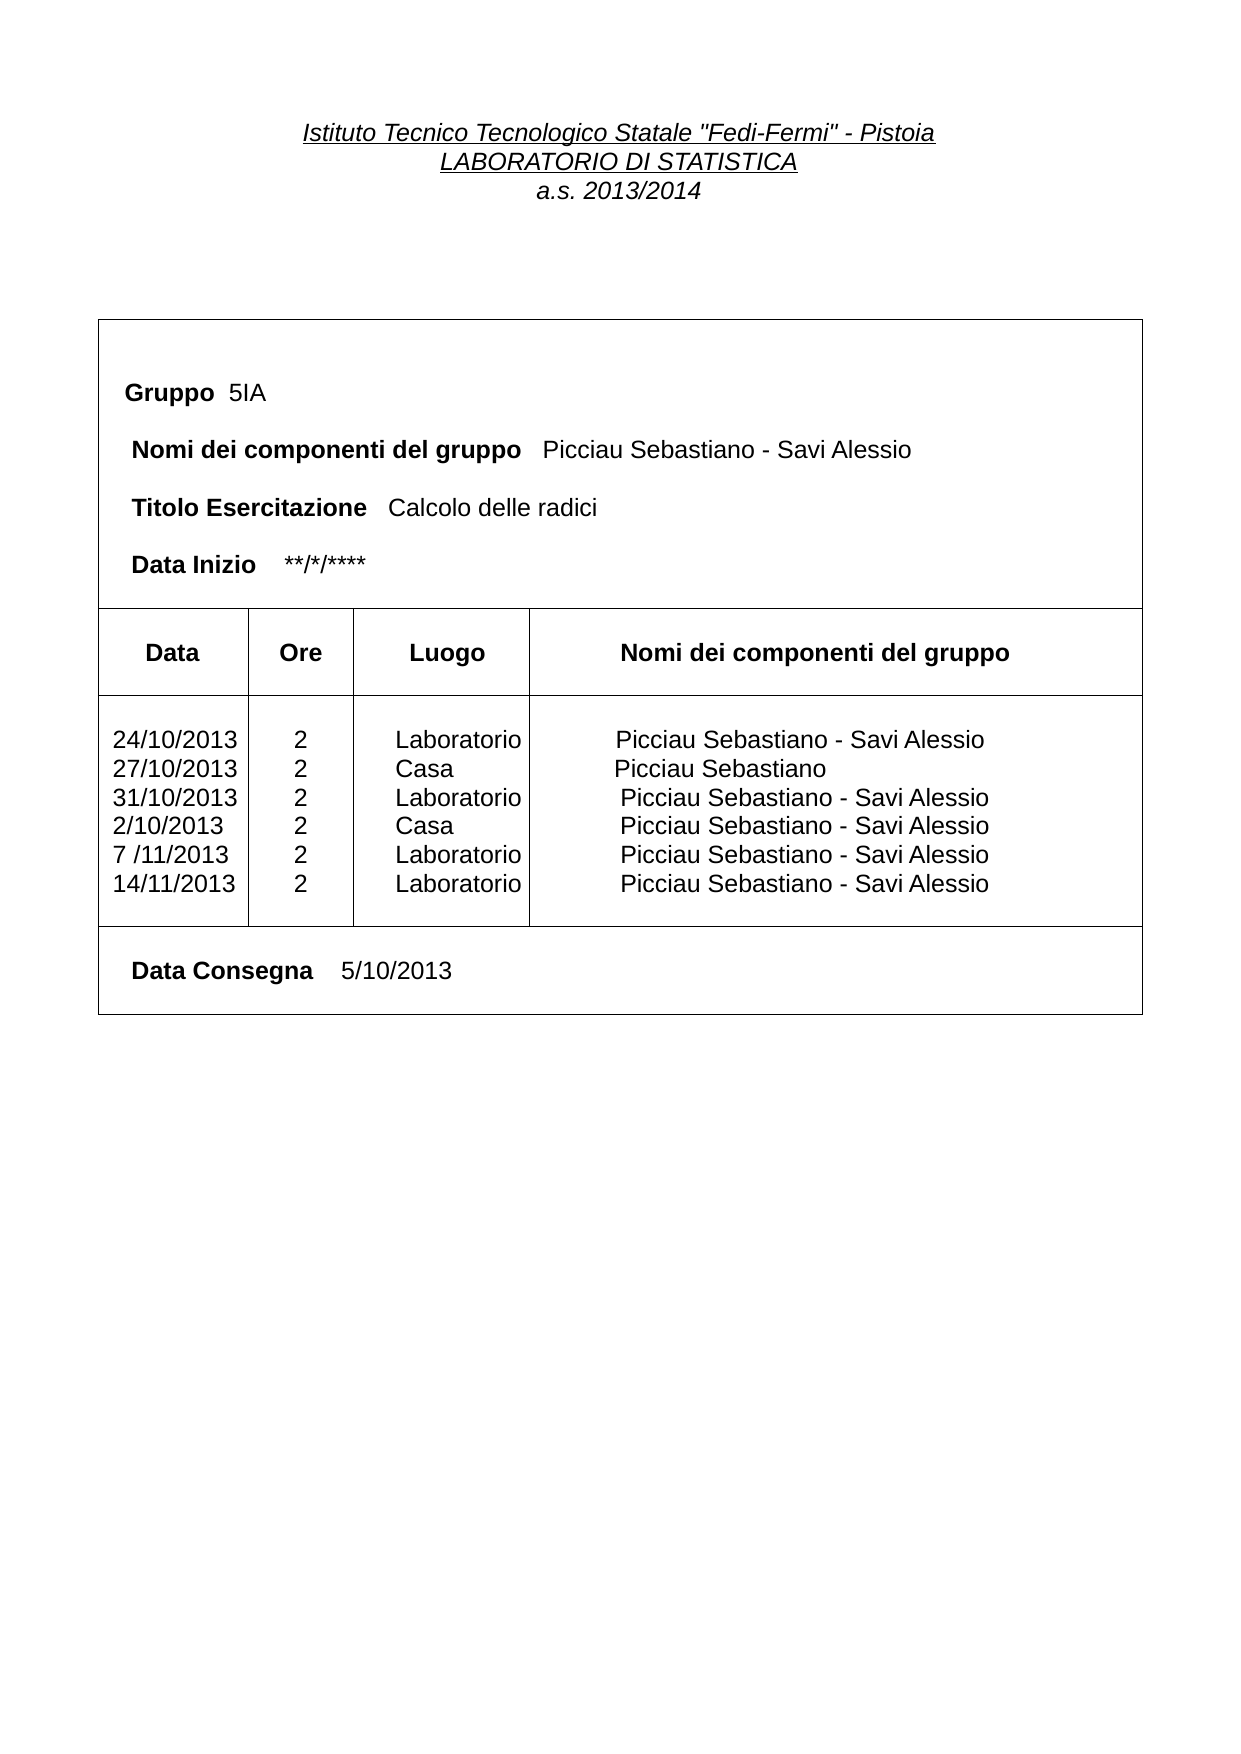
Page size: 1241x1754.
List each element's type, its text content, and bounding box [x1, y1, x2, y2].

table_cell Data [99, 609, 248, 695]
table_cell Data Consegna 5/10/2013 [99, 927, 1142, 1013]
text Istituto Tecnico Tecnologico Statale "Fedi-Fermi" - Pistoia [118, 118, 1122, 147]
table_cell Picciau Sebastiano - Savi Alessio Picciau Sebastiano Picciau Sebastiano - Savi Alessio Picciau Sebastiano - Savi Alessio Picciau Sebastiano - Savi Alessio Picciau Sebastiano - Savi Alessio [530, 696, 1142, 926]
table_cell 2 2 2 2 2 2 [249, 696, 353, 926]
text a.s. 2013/2014 [118, 176, 1122, 204]
table_cell Nomi dei componenti del gruppo [530, 609, 1142, 695]
table_cell Luogo [354, 609, 529, 695]
table_cell Laboratorio Casa Laboratorio Casa Laboratorio Laboratorio [354, 696, 529, 926]
table_cell Ore [249, 609, 353, 695]
text LABORATORIO DI STATISTICA [118, 147, 1122, 176]
table_cell 24/10/2013 27/10/2013 31/10/2013 2/10/2013 7 /11/2013 14/11/2013 [99, 696, 248, 926]
table_header Gruppo 5IA Nomi dei componenti del gruppo Picciau Sebastiano - Savi Alessio Titolo Esercitazione Calcolo delle radici Data Inizio **/*/**** [99, 320, 1142, 608]
